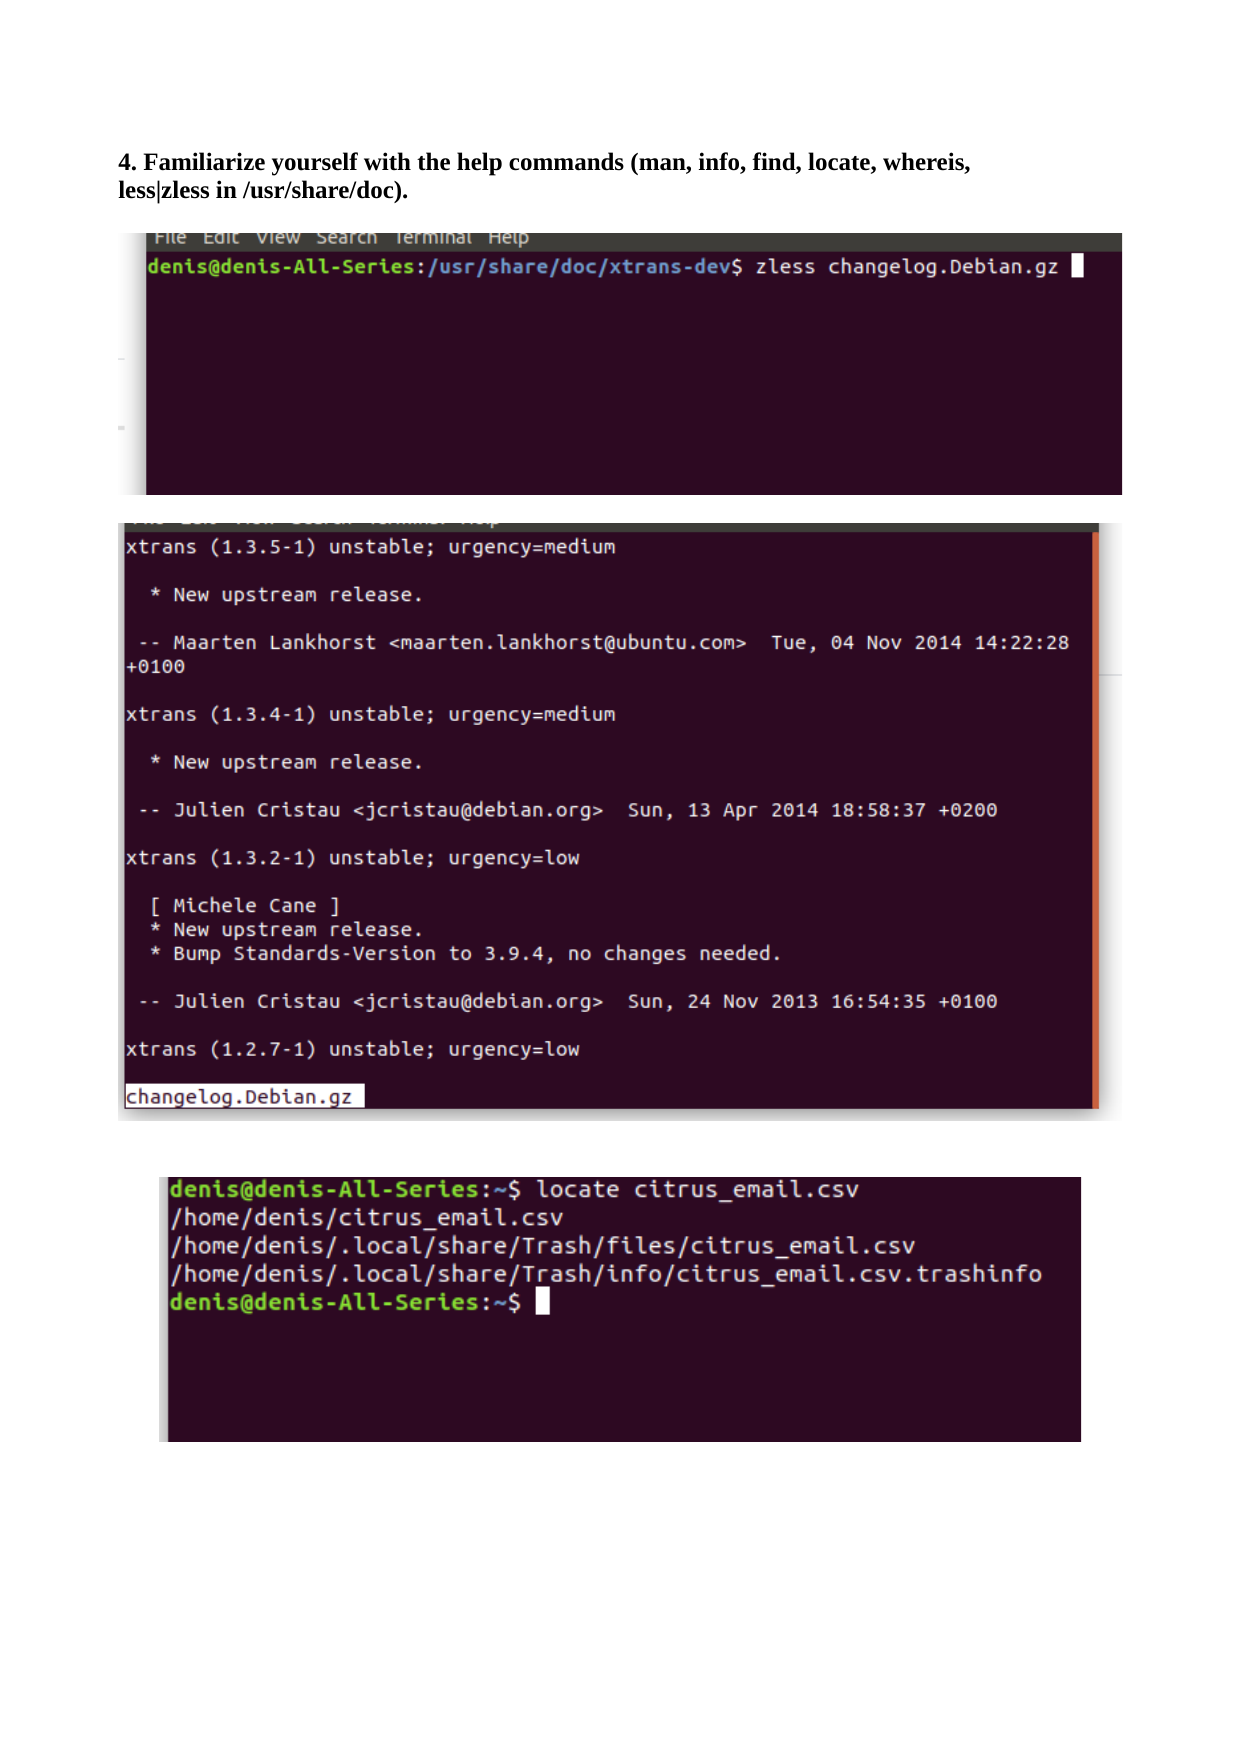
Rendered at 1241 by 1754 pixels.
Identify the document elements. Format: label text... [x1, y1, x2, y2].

picture [159, 1177, 1082, 1442]
text 4. Familiarize yourself with the help commands (man, info, find, locate, whereis, [118, 147, 1122, 176]
picture [118, 233, 1123, 495]
picture [118, 523, 1123, 1121]
text less|zless in /usr/share/doc). [118, 176, 1122, 204]
